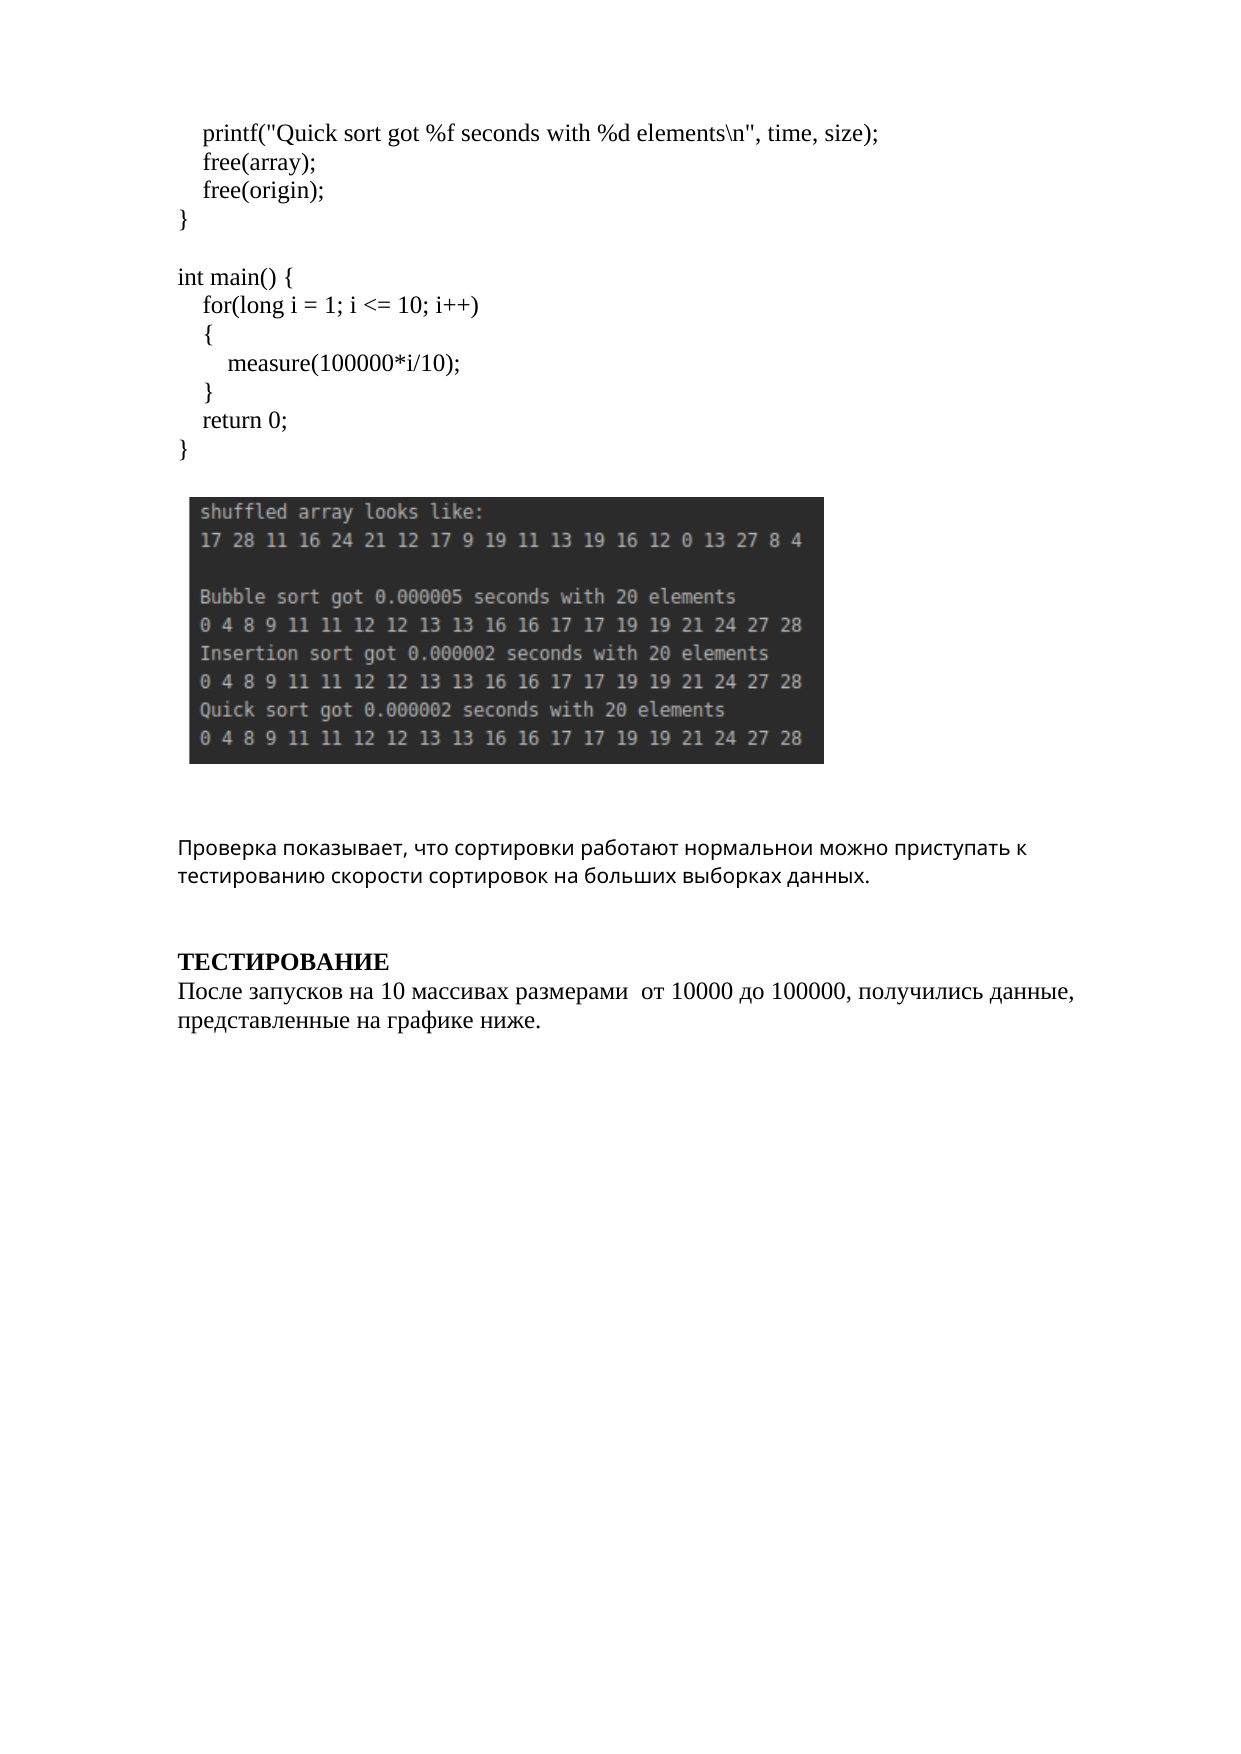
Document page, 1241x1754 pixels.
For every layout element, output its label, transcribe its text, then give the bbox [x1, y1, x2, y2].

text printf("Quick sort got %f seconds with %d elements\n", time, size); [177, 118, 1152, 147]
text free(origin); [177, 176, 1152, 204]
text } [177, 377, 1152, 406]
text free(array); [177, 147, 1152, 176]
text { [177, 319, 1152, 348]
text Проверка показывает, что сортировки работают нормальнои можно приступать к тестированию скорости сортировок на больших выборках данных. [177, 833, 1152, 890]
text int main() { [177, 262, 1152, 291]
text return 0; [177, 406, 1152, 434]
picture [189, 497, 824, 764]
text } [177, 204, 1152, 233]
text ТЕСТИРОВАНИЕ [177, 947, 1152, 976]
text После запусков на 10 массивах размерами от 10000 до 100000, получились данные, представленные на графике ниже. [177, 976, 1152, 1033]
text measure(100000*i/10); [177, 348, 1152, 377]
text } [177, 434, 1152, 463]
text for(long i = 1; i <= 10; i++) [177, 291, 1152, 319]
